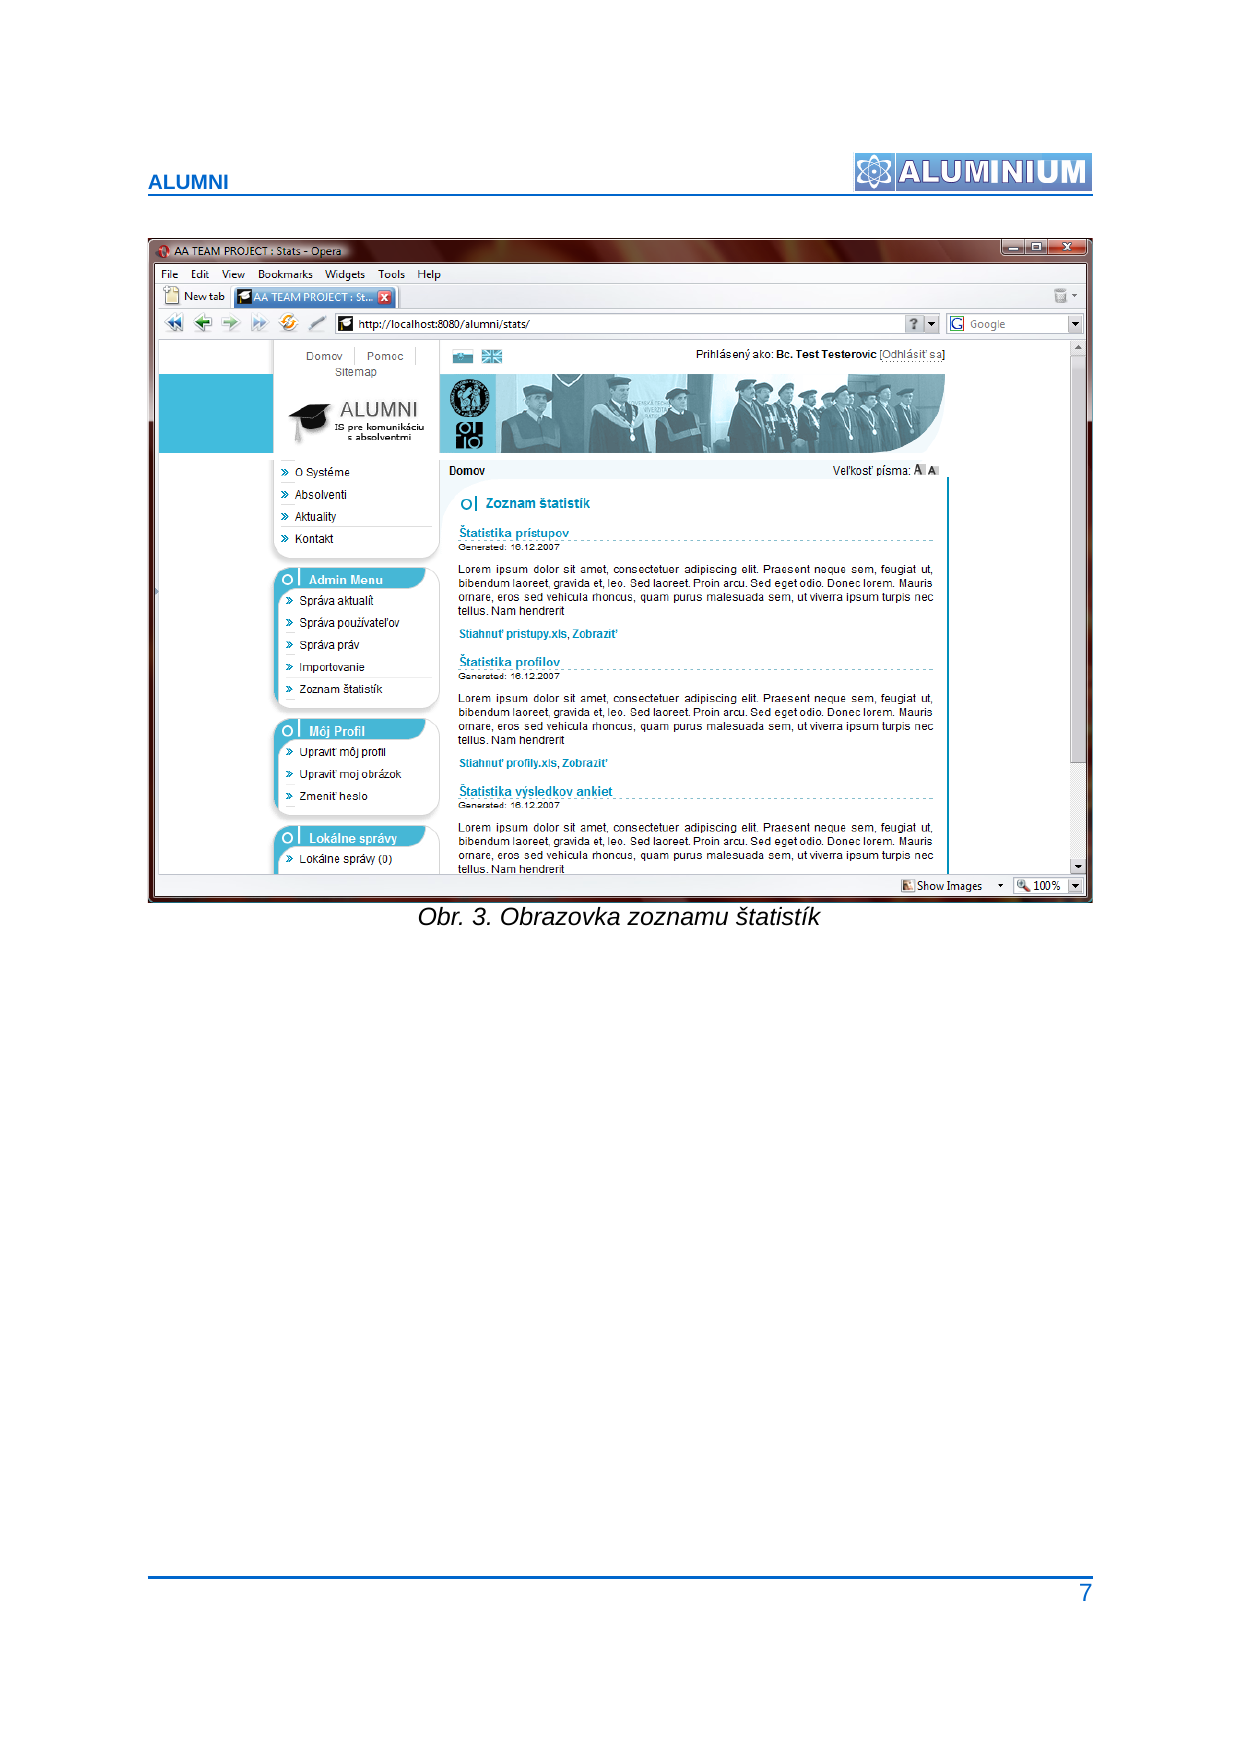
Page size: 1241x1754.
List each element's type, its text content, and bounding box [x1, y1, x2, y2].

picture [147, 238, 1093, 903]
text Obr. 3. Obrazovka zoznamu štatistík [148, 903, 1093, 930]
